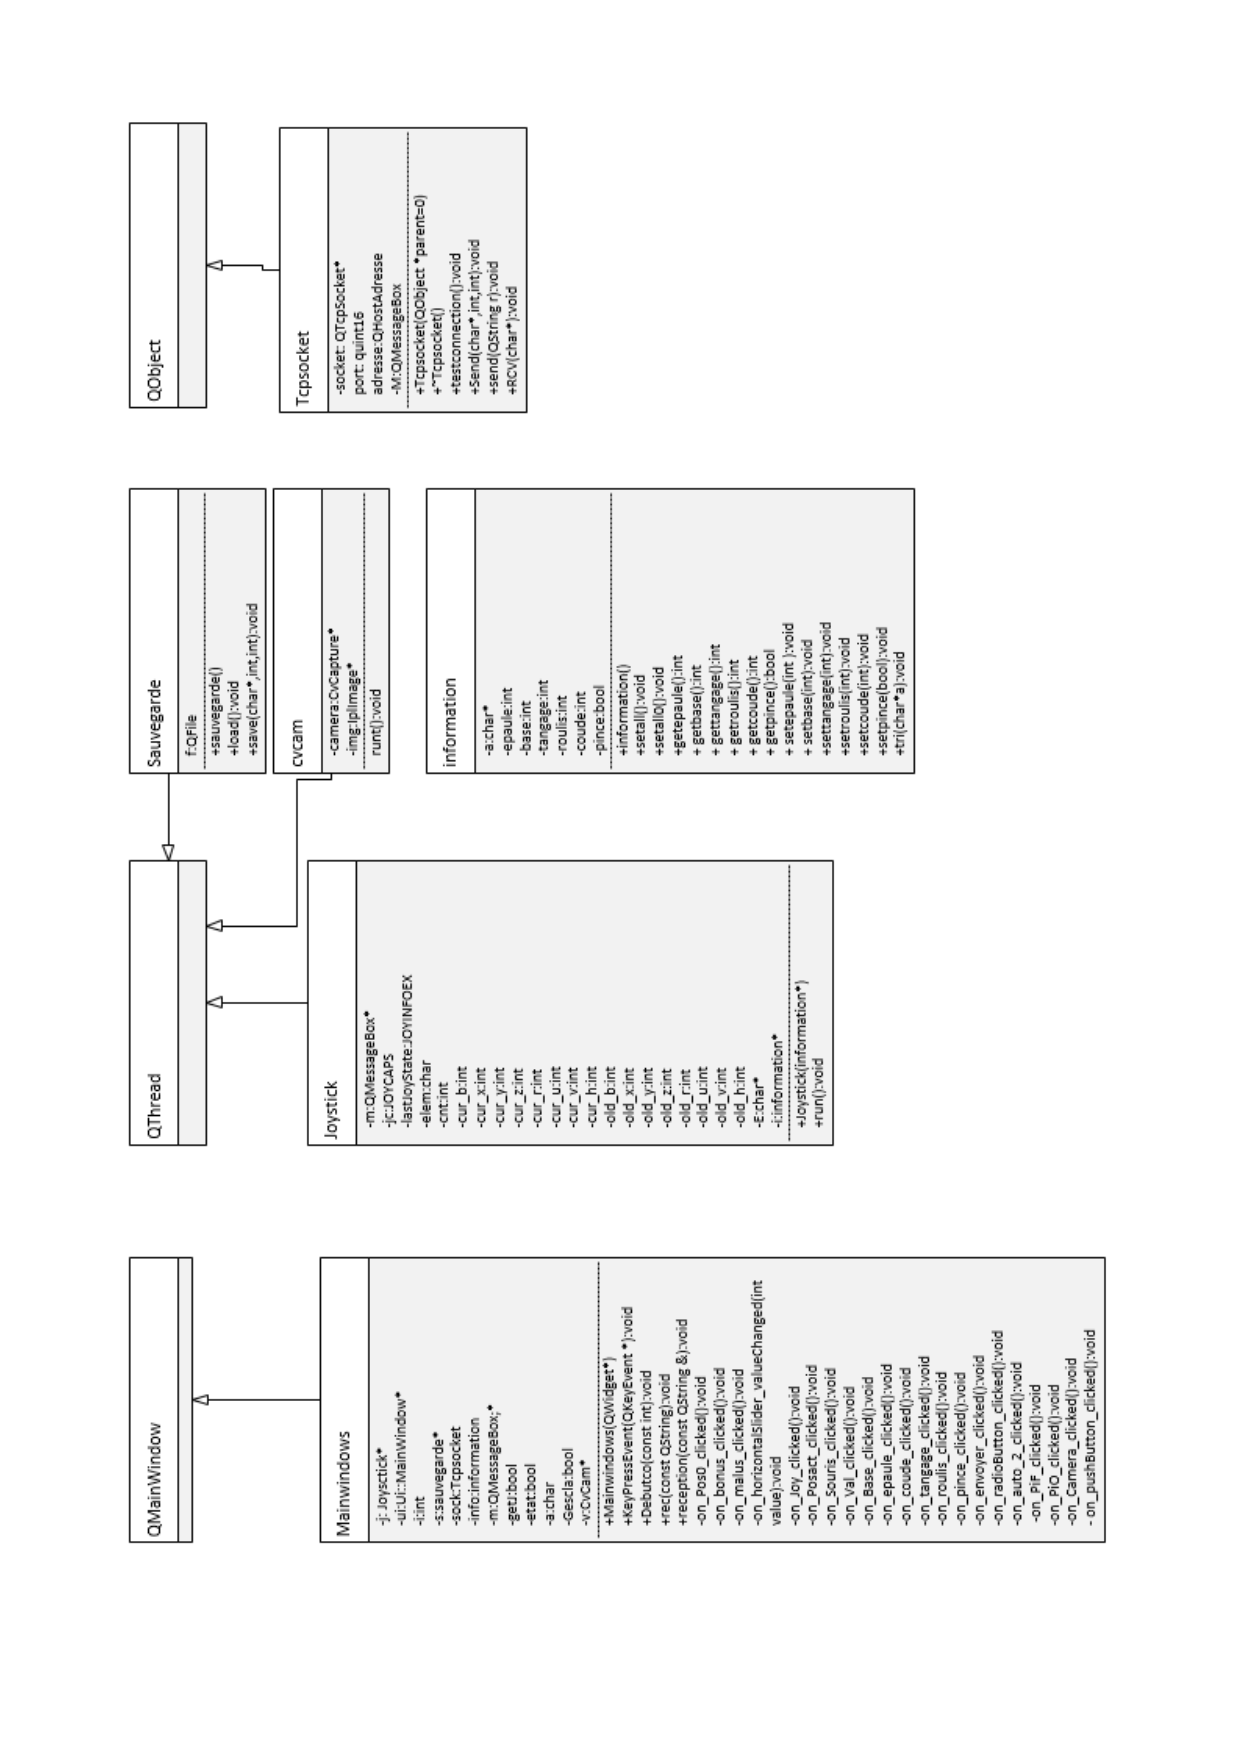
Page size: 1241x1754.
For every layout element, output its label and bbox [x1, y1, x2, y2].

picture [123, 118, 1117, 1551]
